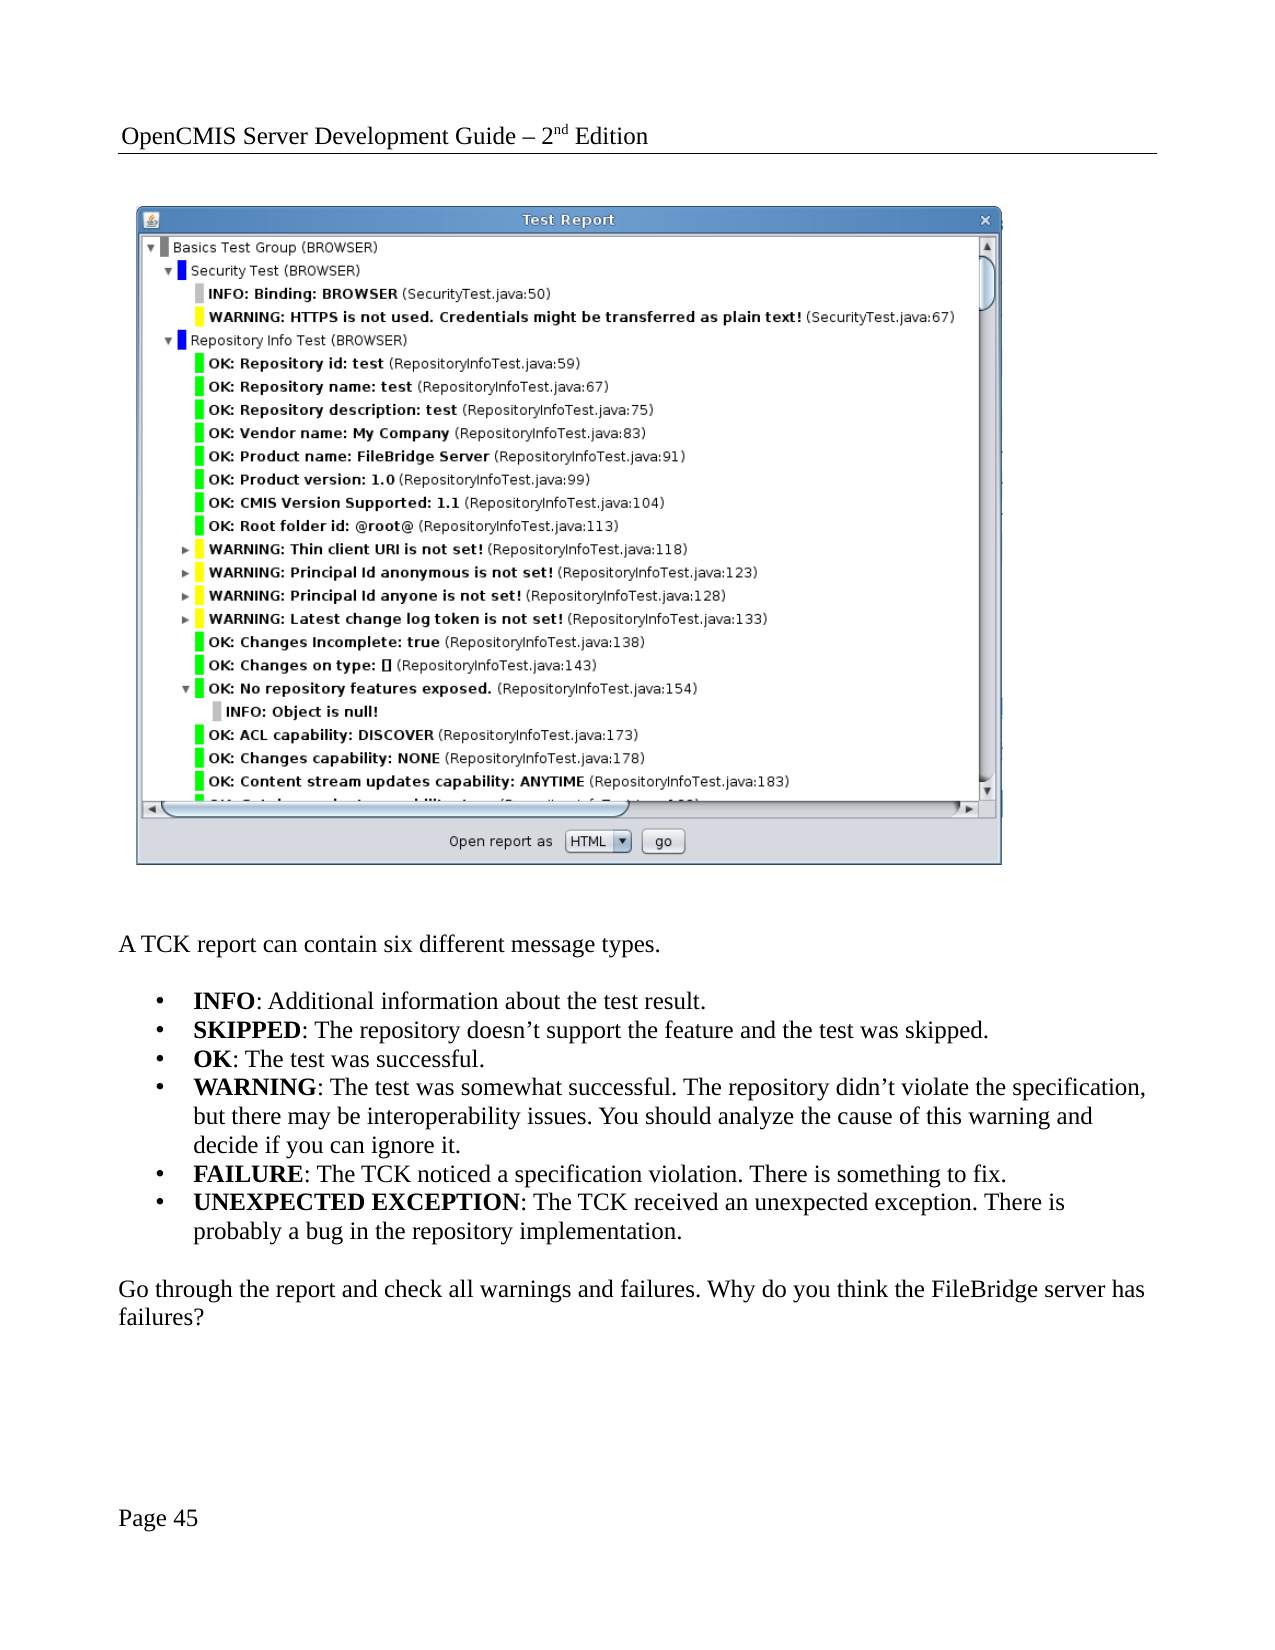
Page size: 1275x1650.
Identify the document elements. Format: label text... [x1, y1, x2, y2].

picture [136, 206, 1003, 865]
list FAILURE: The TCK noticed a specification violation. There is something to fix. [156, 1159, 1157, 1187]
list Go through the report and check all warnings and failures. Why do you think the FileBridge server has failures? [118, 1274, 1157, 1331]
list WARNING: The test was somewhat successful. The repository didn’t violate the specification, but there may be interoperability issues. You should analyze the cause of this warning and decide if you can ignore it. [156, 1072, 1157, 1159]
list SKIPPED: The repository doesn’t support the feature and the test was skipped. [156, 1015, 1157, 1044]
list INFO: Additional information about the test result. [156, 986, 1157, 1015]
list UNEXPECTED EXCEPTION: The TCK received an unexpected exception. There is probably a bug in the repository implementation. [156, 1187, 1157, 1245]
list A TCK report can contain six different message types. [118, 929, 1157, 957]
list OK: The test was successful. [156, 1044, 1157, 1072]
